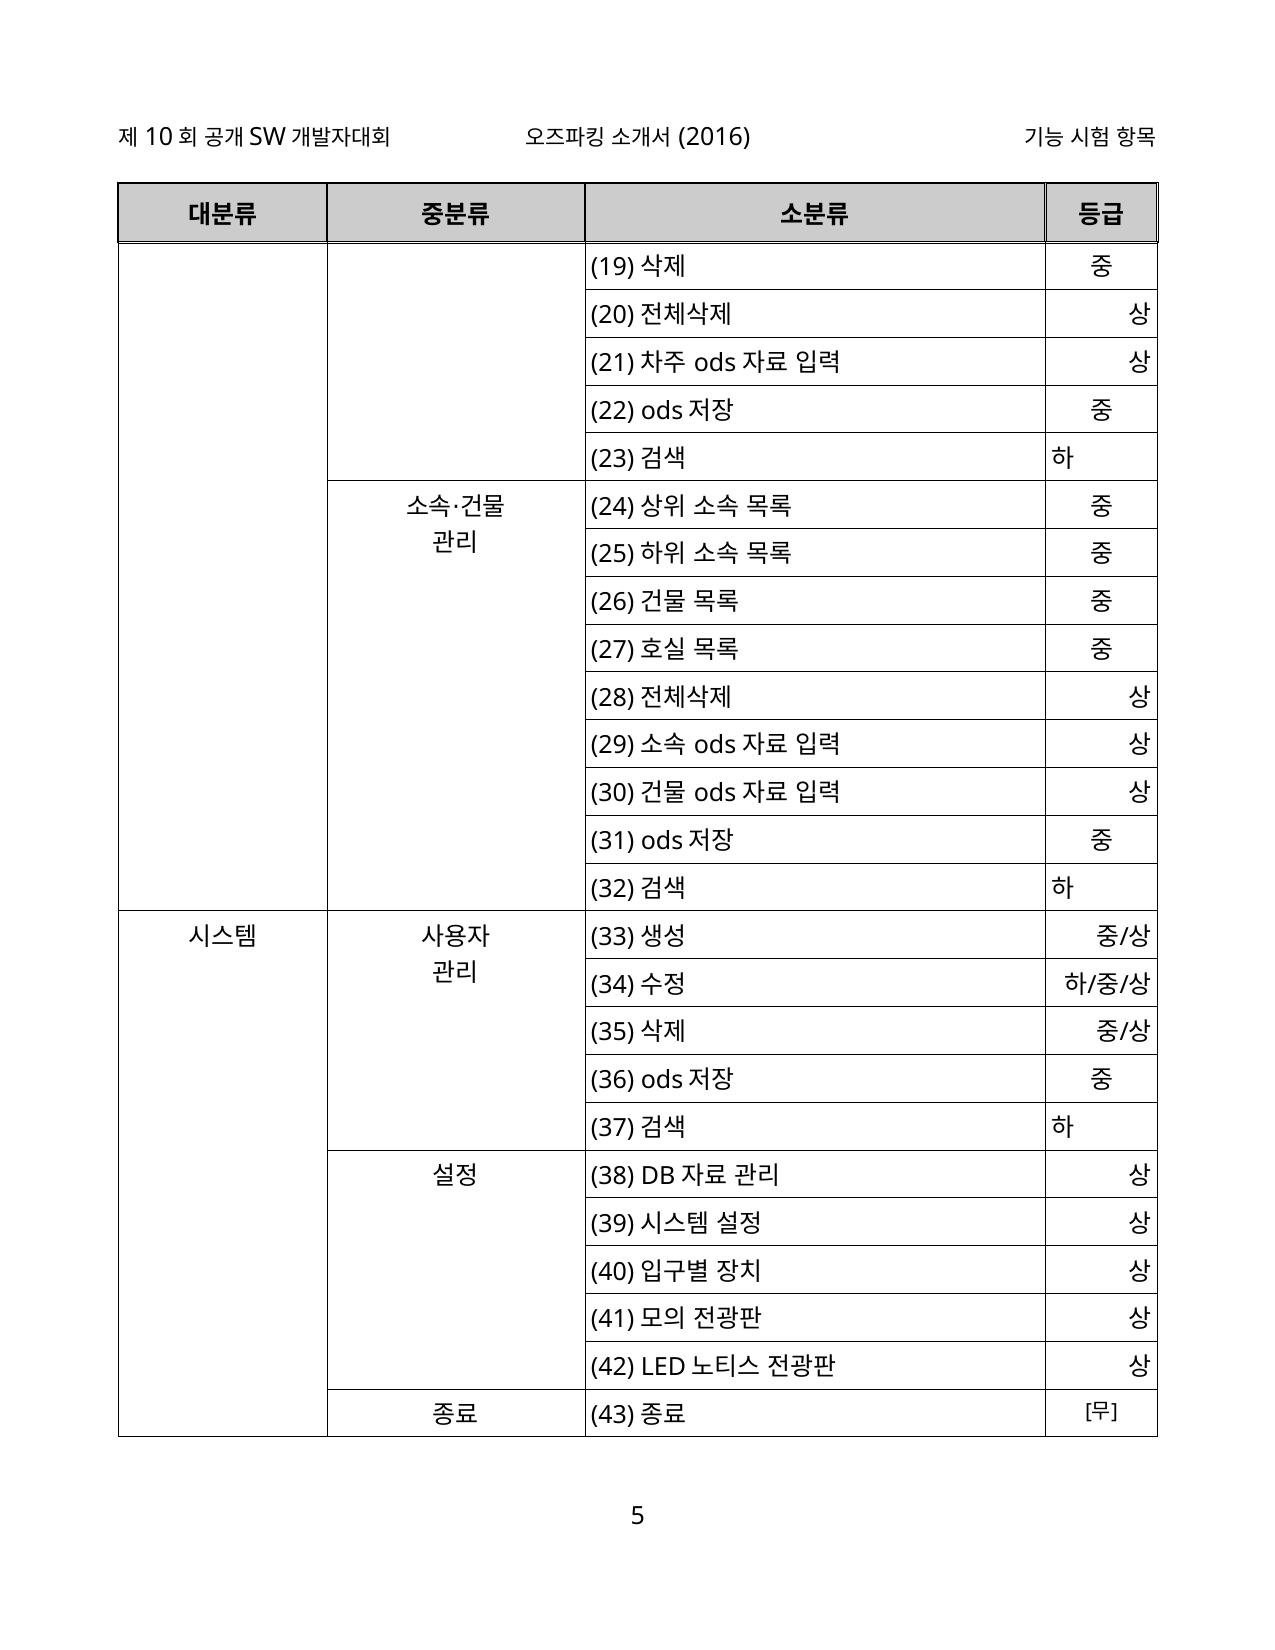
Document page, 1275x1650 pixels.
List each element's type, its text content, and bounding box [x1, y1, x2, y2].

table_cell 중 [1046, 1055, 1157, 1102]
table_cell 중 [1046, 529, 1157, 576]
table_header 등급 [1047, 184, 1156, 241]
table_cell (26) 건물 목록 [586, 577, 1045, 623]
table_cell 상 [1046, 672, 1157, 719]
table_cell 상 [1046, 1294, 1157, 1341]
table_cell (24) 상위 소속 목록 [586, 481, 1045, 528]
table_cell (27) 호실 목록 [586, 625, 1045, 671]
table_cell 중 [1046, 816, 1157, 863]
table_cell 상 [1046, 720, 1157, 767]
table_cell [328, 244, 585, 480]
table_cell (22) ods저장 [586, 386, 1045, 432]
table_cell (33) 생성 [586, 911, 1045, 958]
table_cell 하/중/상 [1046, 959, 1157, 1006]
table_cell (39) 시스템 설정 [586, 1198, 1045, 1245]
table_cell 중 [1046, 244, 1157, 289]
table_cell 상 [1046, 338, 1157, 384]
table_cell (37) 검색 [586, 1103, 1045, 1149]
table_header 소분류 [586, 184, 1044, 241]
table_cell (29) 소속 ods 자료 입력 [586, 720, 1045, 767]
table_cell 상 [1046, 290, 1157, 337]
table_cell (19) 삭제 [586, 244, 1045, 289]
table_cell (31) ods저장 [586, 816, 1045, 863]
table_cell (28) 전체삭제 [586, 672, 1045, 719]
table_cell 중 [1046, 481, 1157, 528]
table_cell 상 [1046, 1198, 1157, 1245]
table_cell (38) DB 자료 관리 [586, 1151, 1045, 1197]
table_cell (43) 종료 [586, 1390, 1045, 1436]
table_cell 하 [1046, 1103, 1157, 1149]
table_cell (21) 차주 ods 자료 입력 [586, 338, 1045, 384]
table_cell 상 [1046, 1342, 1157, 1388]
table_cell 중/상 [1046, 911, 1157, 958]
table_cell 상 [1046, 768, 1157, 815]
table_cell 중 [1046, 577, 1157, 623]
table_cell [무] [1046, 1390, 1157, 1436]
table_cell 상 [1046, 1151, 1157, 1197]
table_cell 중 [1046, 625, 1157, 671]
table_cell (32) 검색 [586, 864, 1045, 910]
table_cell 하 [1046, 433, 1157, 480]
table_cell (35) 삭제 [586, 1007, 1045, 1054]
table_cell (40) 입구별 장치 [586, 1246, 1045, 1293]
table_cell 종료 [328, 1390, 585, 1436]
table_cell 상 [1046, 1246, 1157, 1293]
table_cell (20) 전체삭제 [586, 290, 1045, 337]
table_cell 중 [1046, 386, 1157, 432]
table_header 대분류 [119, 184, 326, 241]
table_cell [119, 244, 327, 910]
table_cell 중/상 [1046, 1007, 1157, 1054]
table_cell (34) 수정 [586, 959, 1045, 1006]
table_header 중분류 [328, 184, 584, 241]
table_cell 하 [1046, 864, 1157, 910]
table_cell (25) 하위 소속 목록 [586, 529, 1045, 576]
table_cell 시스템 [119, 911, 327, 1436]
table_cell 사용자 관리 [328, 911, 585, 1149]
table_cell (41) 모의 전광판 [586, 1294, 1045, 1341]
table_cell (30) 건물 ods 자료 입력 [586, 768, 1045, 815]
table_cell (42) LED노티스 전광판 [586, 1342, 1045, 1388]
table_cell (23) 검색 [586, 433, 1045, 480]
table_cell (36) ods저장 [586, 1055, 1045, 1102]
table_cell 소속⋅건물 관리 [328, 481, 585, 910]
table_cell 설정 [328, 1151, 585, 1388]
